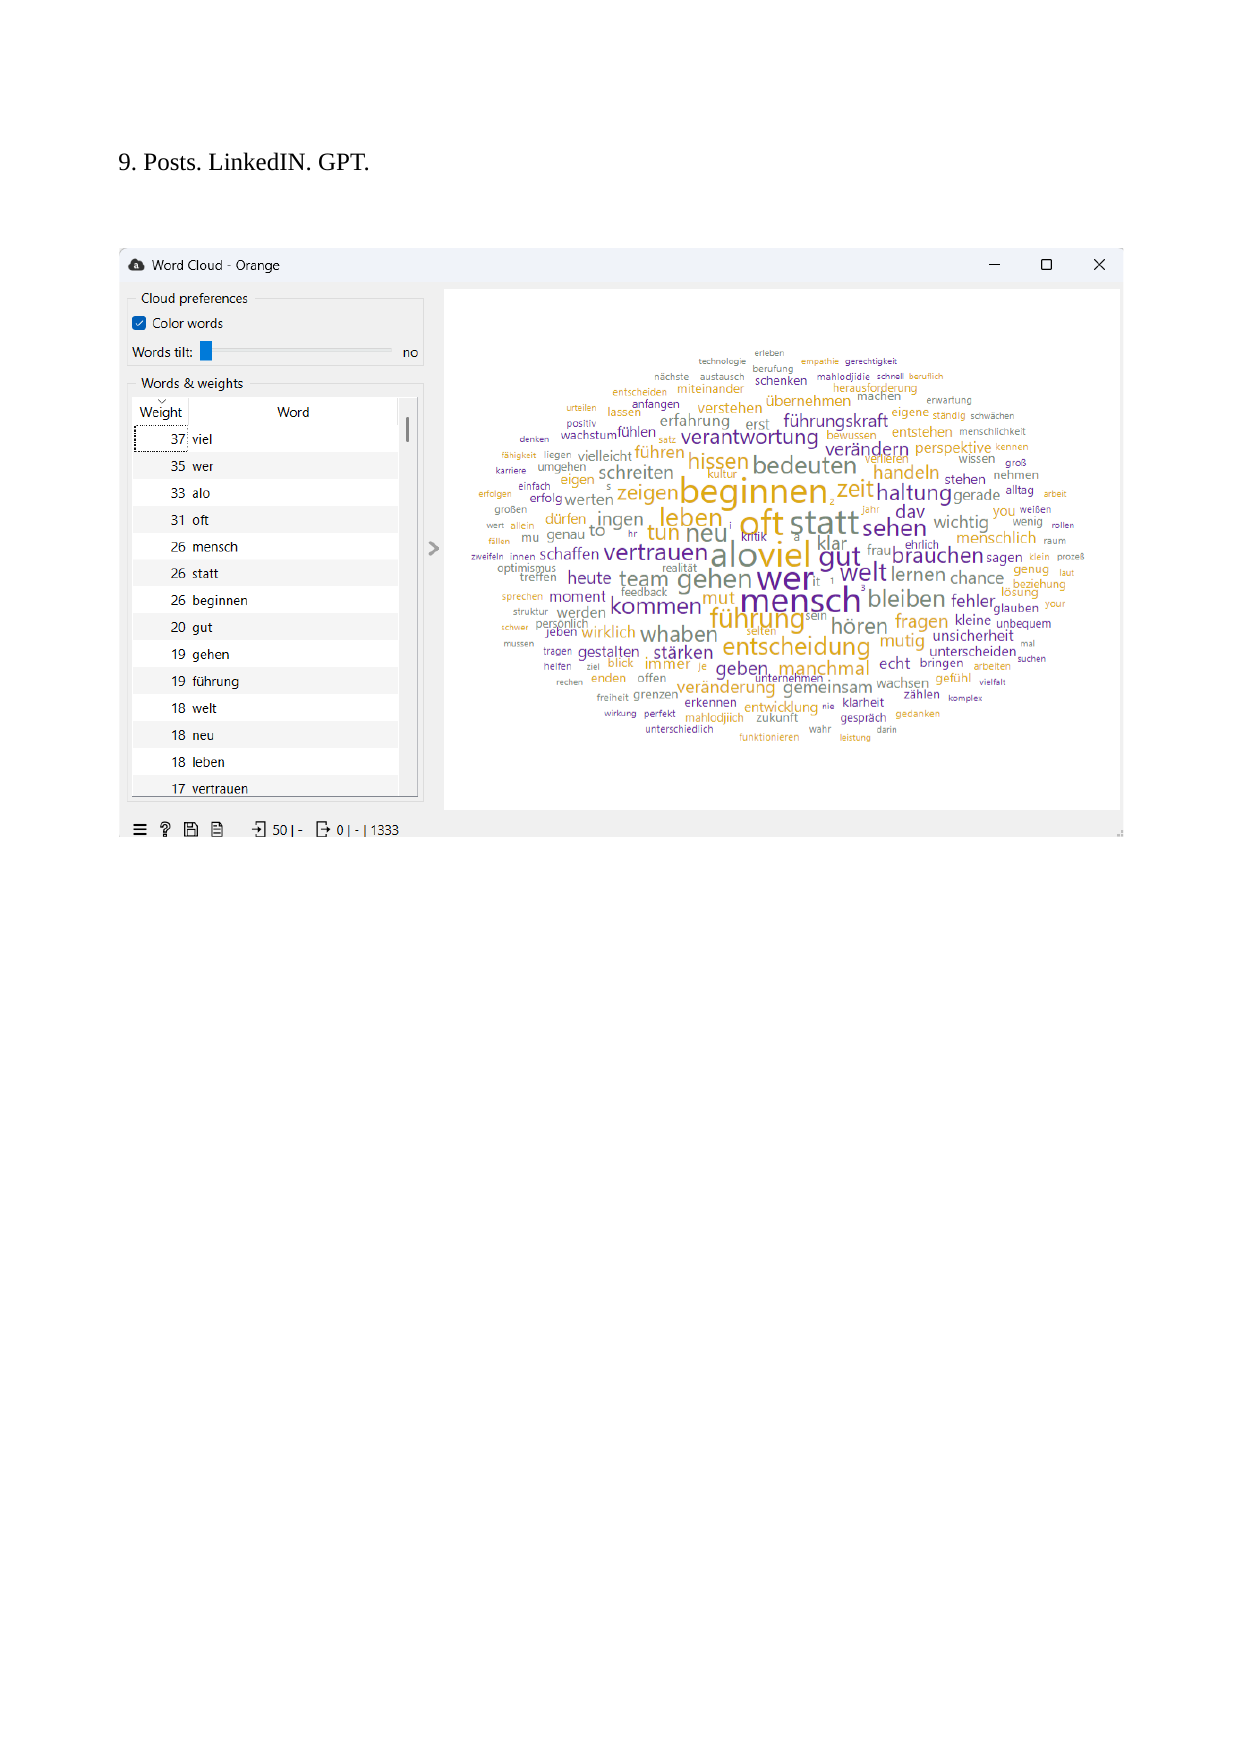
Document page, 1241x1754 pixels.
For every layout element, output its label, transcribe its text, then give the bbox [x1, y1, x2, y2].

picture [119, 248, 1124, 837]
text 9. Posts. LinkedIN. GPT. [118, 147, 1122, 176]
